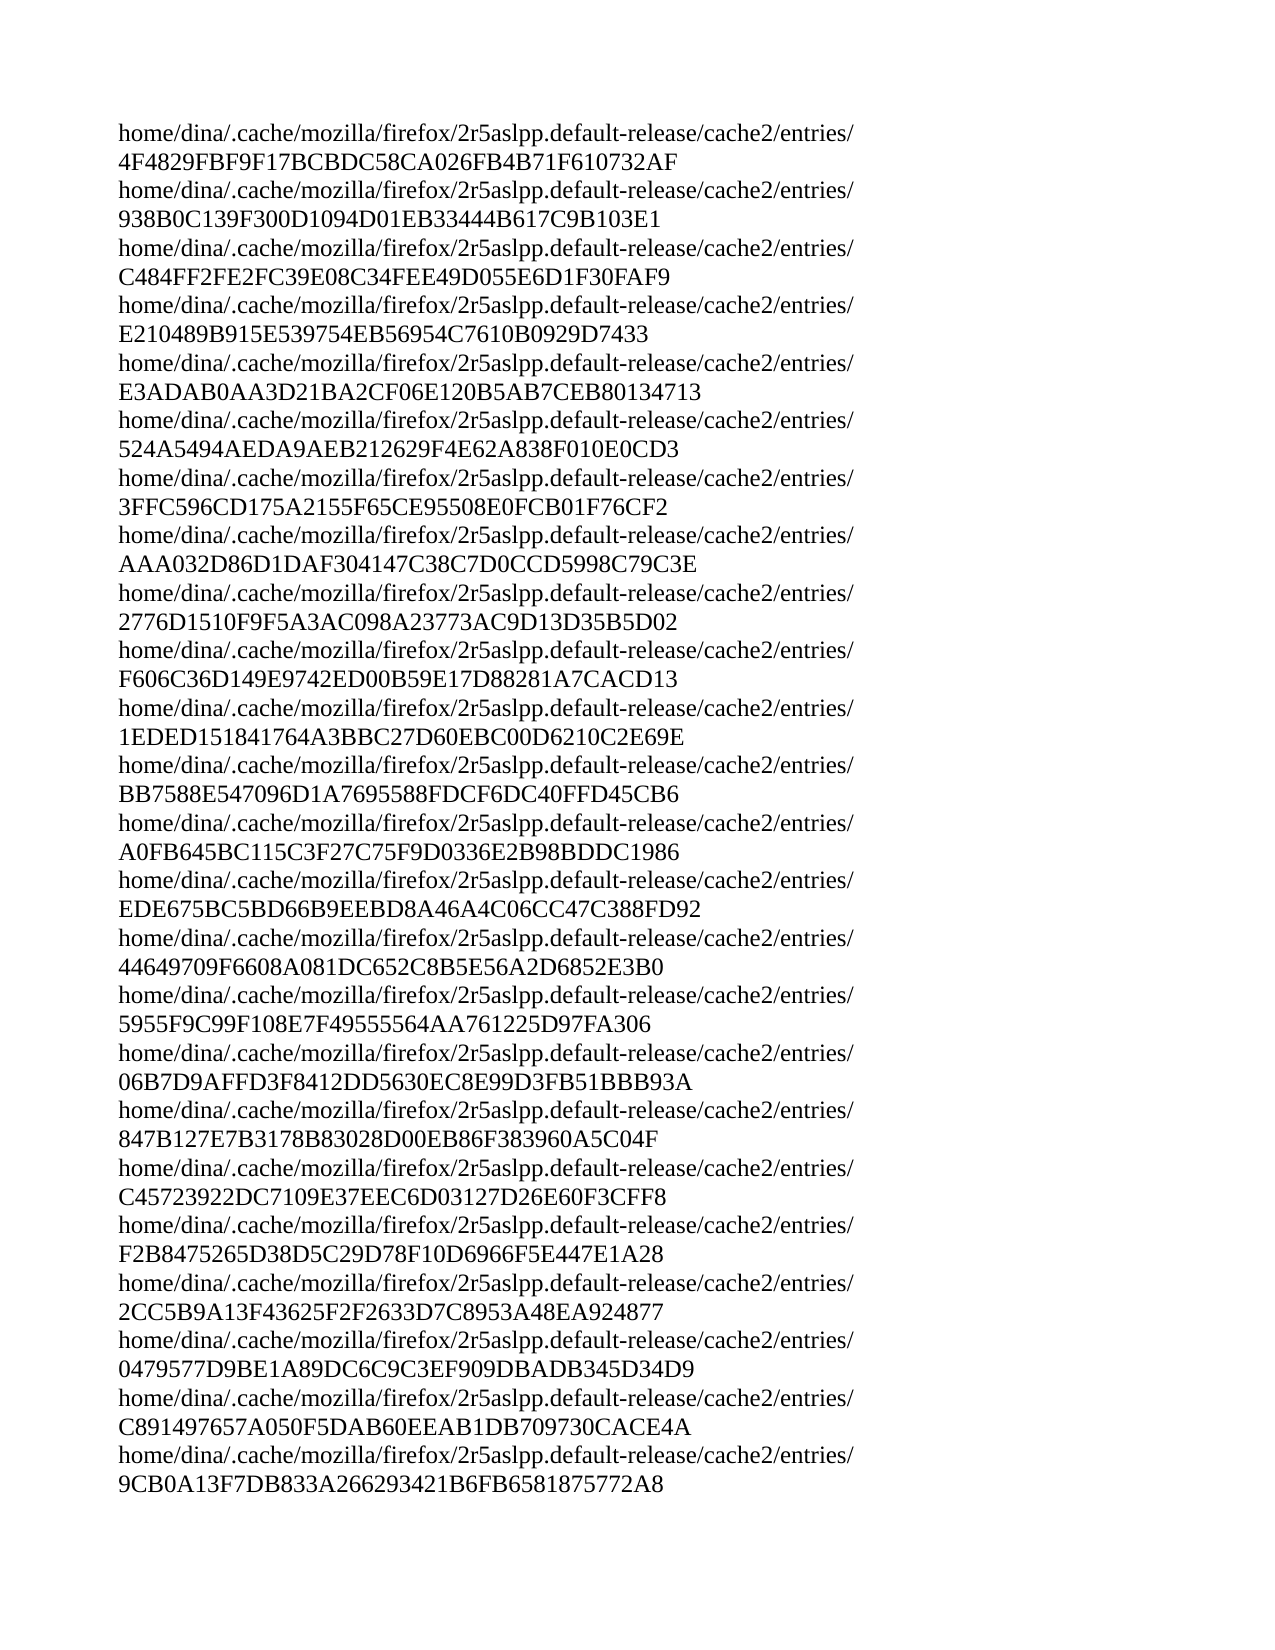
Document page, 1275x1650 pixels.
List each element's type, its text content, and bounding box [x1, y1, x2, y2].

text home/dina/.cache/mozilla/firefox/2r5aslpp.default-release/cache2/entries/2776D1510F9F5A3AC098A23773AC9D13D35B5D02 [118, 578, 1157, 636]
text home/dina/.cache/mozilla/firefox/2r5aslpp.default-release/cache2/entries/524A5494AEDA9AEB212629F4E62A838F010E0CD3 [118, 406, 1157, 463]
text home/dina/.cache/mozilla/firefox/2r5aslpp.default-release/cache2/entries/4F4829FBF9F17BCBDC58CA026FB4B71F610732AF [118, 118, 1157, 176]
text home/dina/.cache/mozilla/firefox/2r5aslpp.default-release/cache2/entries/C45723922DC7109E37EEC6D03127D26E60F3CFF8 [118, 1153, 1157, 1211]
text home/dina/.cache/mozilla/firefox/2r5aslpp.default-release/cache2/entries/F2B8475265D38D5C29D78F10D6966F5E447E1A28 [118, 1211, 1157, 1268]
text home/dina/.cache/mozilla/firefox/2r5aslpp.default-release/cache2/entries/3FFC596CD175A2155F65CE95508E0FCB01F76CF2 [118, 463, 1157, 521]
text home/dina/.cache/mozilla/firefox/2r5aslpp.default-release/cache2/entries/847B127E7B3178B83028D00EB86F383960A5C04F [118, 1096, 1157, 1153]
text home/dina/.cache/mozilla/firefox/2r5aslpp.default-release/cache2/entries/5955F9C99F108E7F49555564AA761225D97FA306 [118, 981, 1157, 1038]
text home/dina/.cache/mozilla/firefox/2r5aslpp.default-release/cache2/entries/C484FF2FE2FC39E08C34FEE49D055E6D1F30FAF9 [118, 233, 1157, 291]
text home/dina/.cache/mozilla/firefox/2r5aslpp.default-release/cache2/entries/06B7D9AFFD3F8412DD5630EC8E99D3FB51BBB93A [118, 1038, 1157, 1096]
text home/dina/.cache/mozilla/firefox/2r5aslpp.default-release/cache2/entries/AAA032D86D1DAF304147C38C7D0CCD5998C79C3E [118, 521, 1157, 578]
text home/dina/.cache/mozilla/firefox/2r5aslpp.default-release/cache2/entries/9CB0A13F7DB833A266293421B6FB6581875772A8 [118, 1441, 1157, 1498]
text home/dina/.cache/mozilla/firefox/2r5aslpp.default-release/cache2/entries/938B0C139F300D1094D01EB33444B617C9B103E1 [118, 176, 1157, 233]
text home/dina/.cache/mozilla/firefox/2r5aslpp.default-release/cache2/entries/2CC5B9A13F43625F2F2633D7C8953A48EA924877 [118, 1268, 1157, 1326]
text home/dina/.cache/mozilla/firefox/2r5aslpp.default-release/cache2/entries/EDE675BC5BD66B9EEBD8A46A4C06CC47C388FD92 [118, 866, 1157, 923]
text home/dina/.cache/mozilla/firefox/2r5aslpp.default-release/cache2/entries/F606C36D149E9742ED00B59E17D88281A7CACD13 [118, 636, 1157, 693]
text home/dina/.cache/mozilla/firefox/2r5aslpp.default-release/cache2/entries/44649709F6608A081DC652C8B5E56A2D6852E3B0 [118, 923, 1157, 981]
text home/dina/.cache/mozilla/firefox/2r5aslpp.default-release/cache2/entries/E3ADAB0AA3D21BA2CF06E120B5AB7CEB80134713 [118, 348, 1157, 406]
text home/dina/.cache/mozilla/firefox/2r5aslpp.default-release/cache2/entries/A0FB645BC115C3F27C75F9D0336E2B98BDDC1986 [118, 808, 1157, 866]
text home/dina/.cache/mozilla/firefox/2r5aslpp.default-release/cache2/entries/E210489B915E539754EB56954C7610B0929D7433 [118, 291, 1157, 348]
text home/dina/.cache/mozilla/firefox/2r5aslpp.default-release/cache2/entries/BB7588E547096D1A7695588FDCF6DC40FFD45CB6 [118, 751, 1157, 808]
text home/dina/.cache/mozilla/firefox/2r5aslpp.default-release/cache2/entries/C891497657A050F5DAB60EEAB1DB709730CACE4A [118, 1383, 1157, 1441]
text home/dina/.cache/mozilla/firefox/2r5aslpp.default-release/cache2/entries/0479577D9BE1A89DC6C9C3EF909DBADB345D34D9 [118, 1326, 1157, 1383]
text home/dina/.cache/mozilla/firefox/2r5aslpp.default-release/cache2/entries/1EDED151841764A3BBC27D60EBC00D6210C2E69E [118, 693, 1157, 751]
